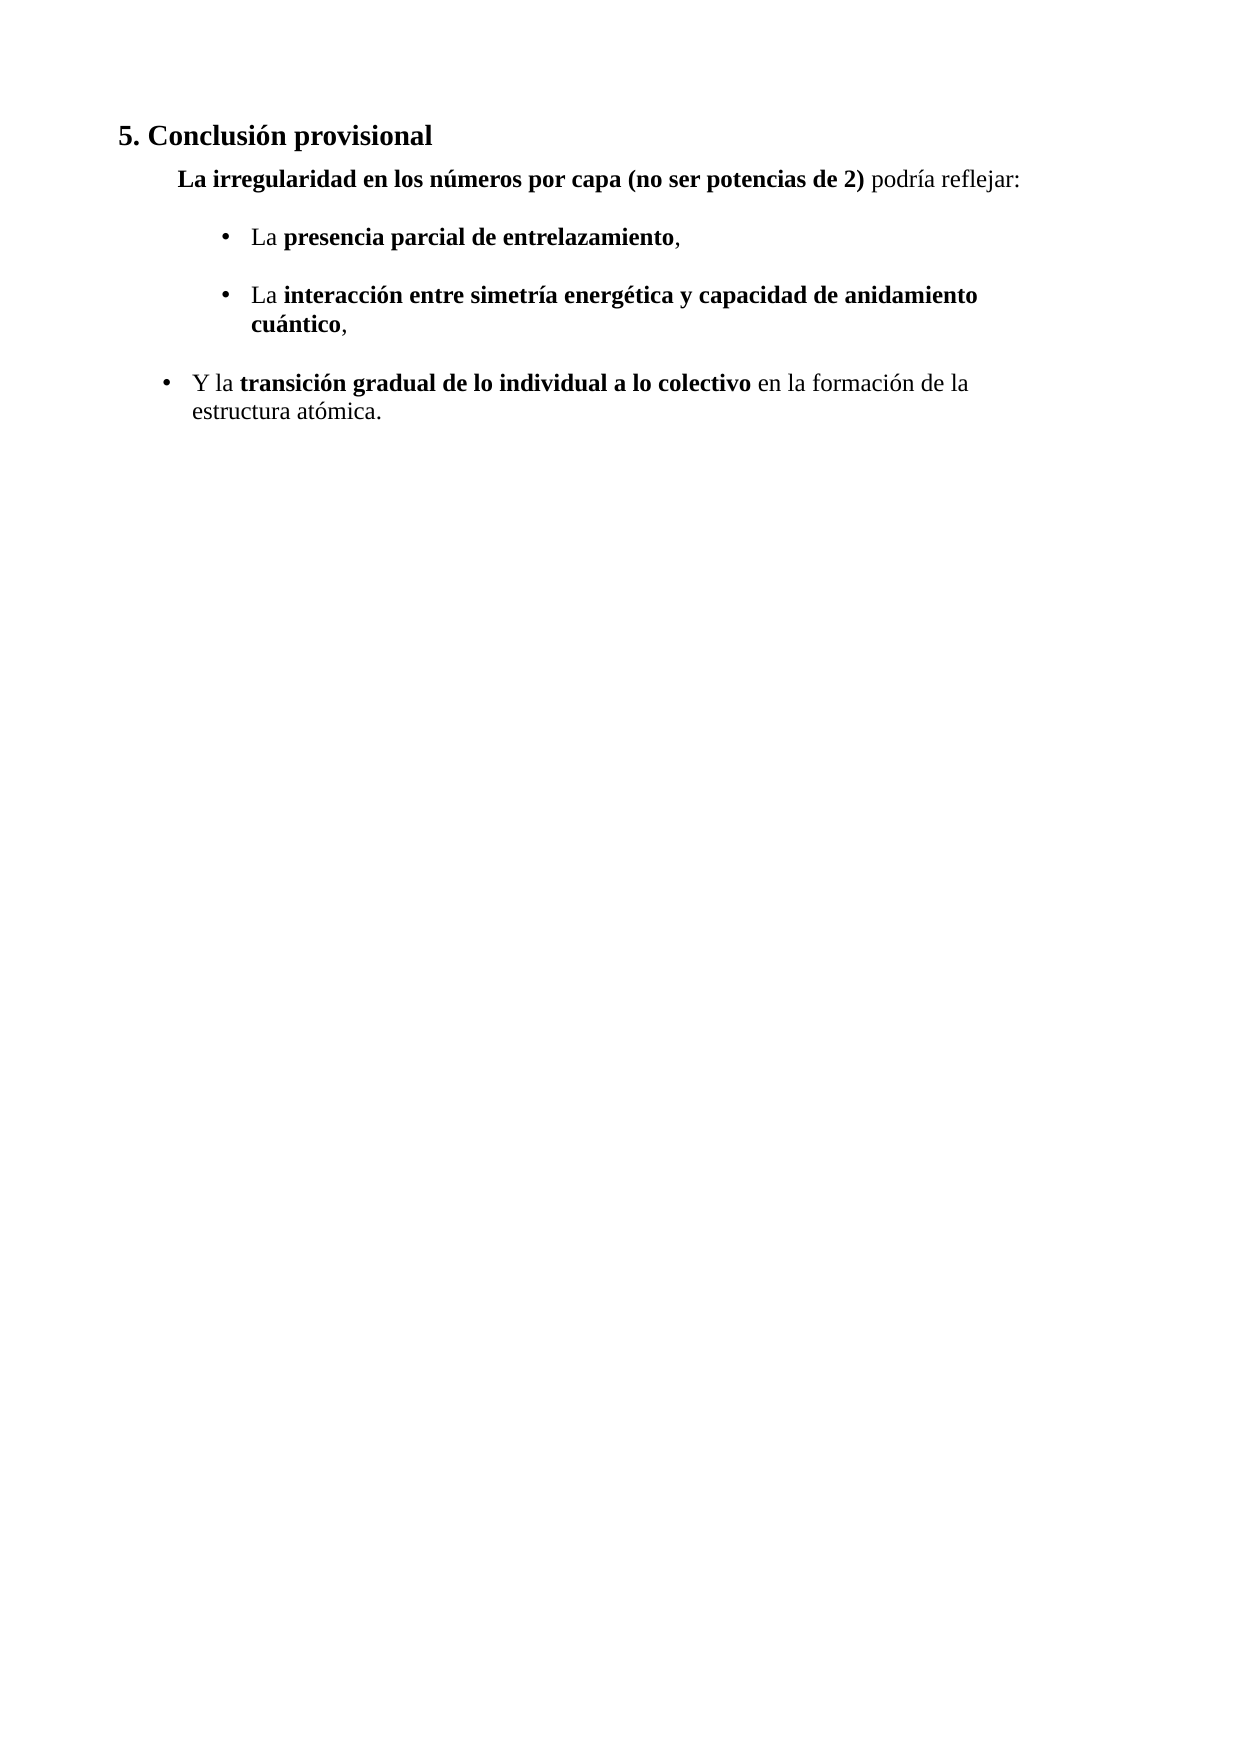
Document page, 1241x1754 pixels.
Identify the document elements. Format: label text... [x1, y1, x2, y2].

list La presencia parcial de entrelazamiento, [221, 222, 1063, 251]
subtitle 5. Conclusión provisional [118, 118, 1122, 152]
list La interacción entre simetría energética y capacidad de anidamiento cuántico, [221, 281, 1063, 338]
list Y la transición gradual de lo individual a lo colectivo en la formación de la estructura atómica. [162, 368, 1063, 425]
text La irregularidad en los números por capa (no ser potencias de 2) podría reflejar: [177, 164, 1063, 193]
